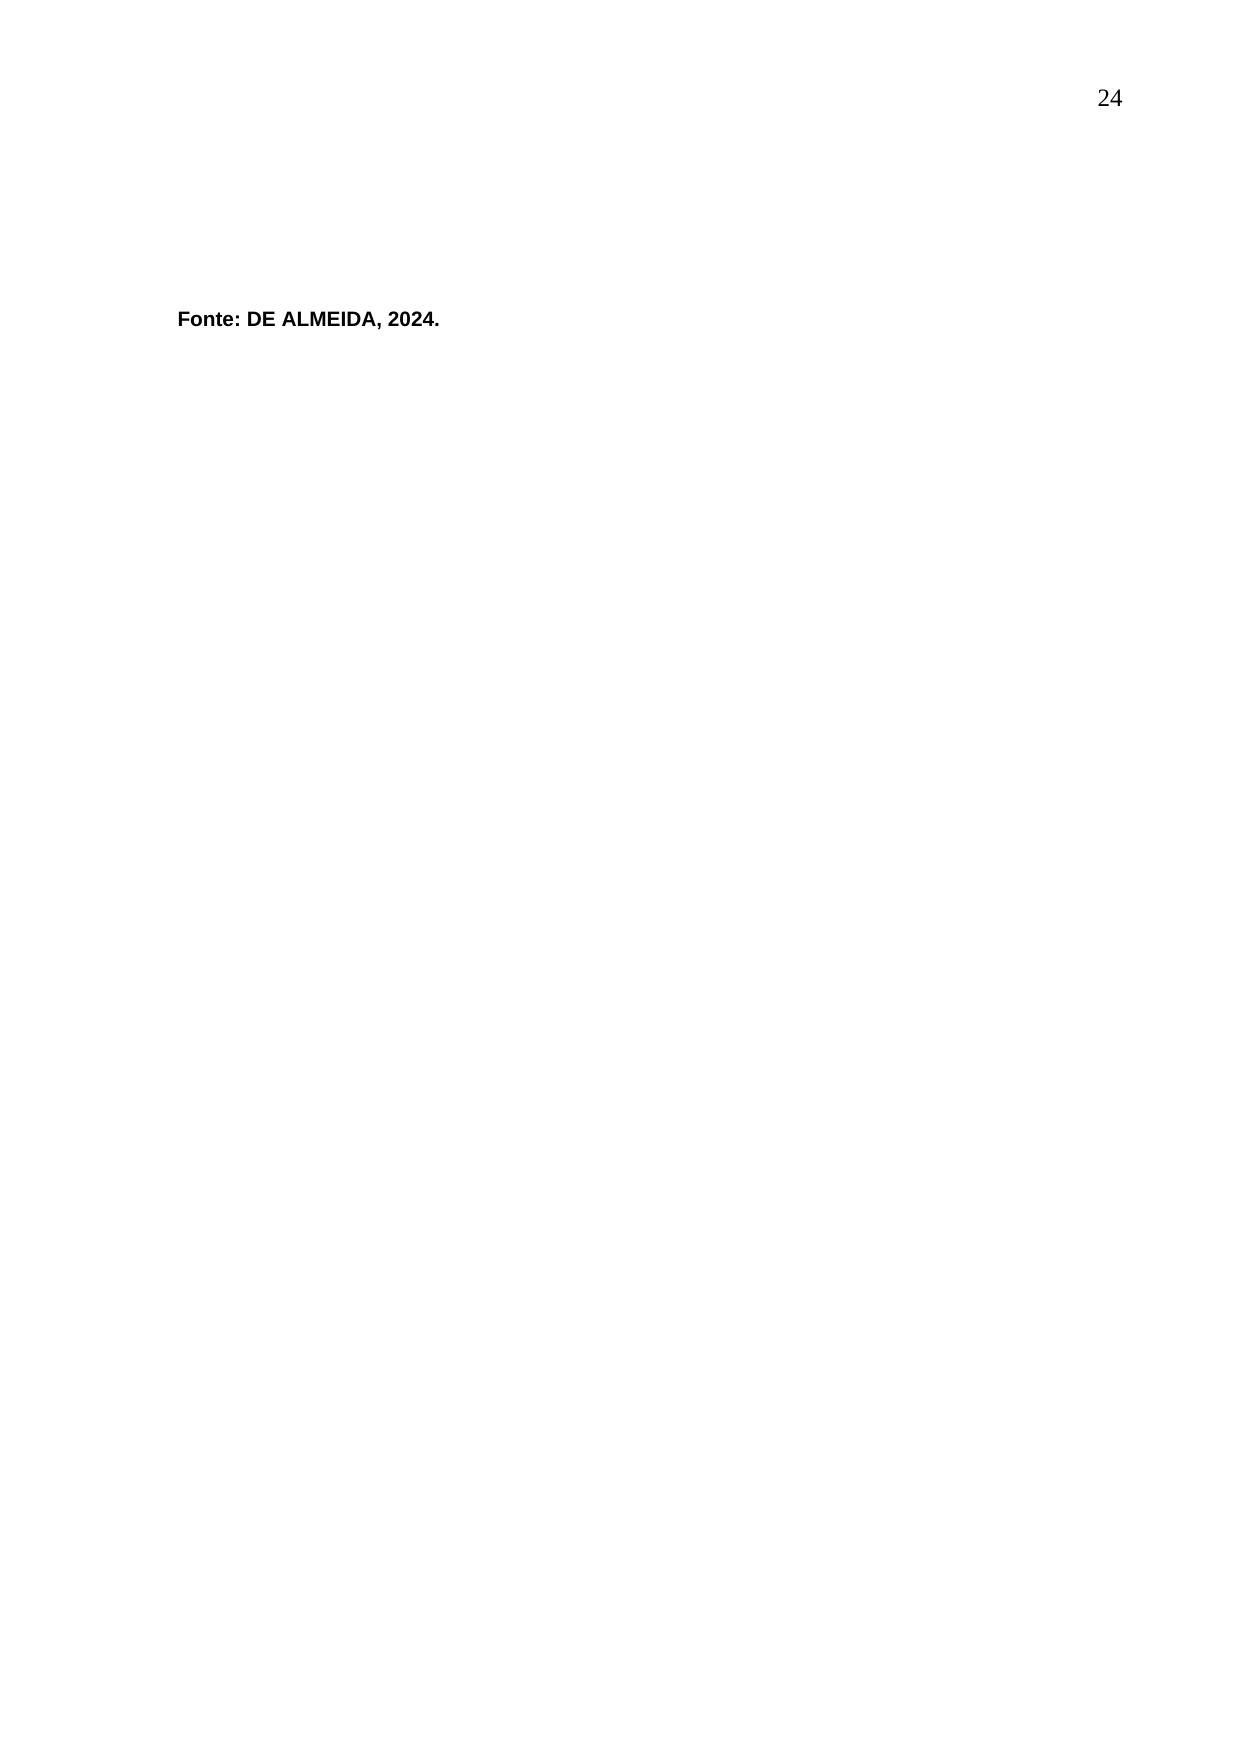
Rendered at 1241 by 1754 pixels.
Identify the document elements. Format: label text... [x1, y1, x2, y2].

text Fonte: DE ALMEIDA, 2024. [177, 307, 1122, 331]
